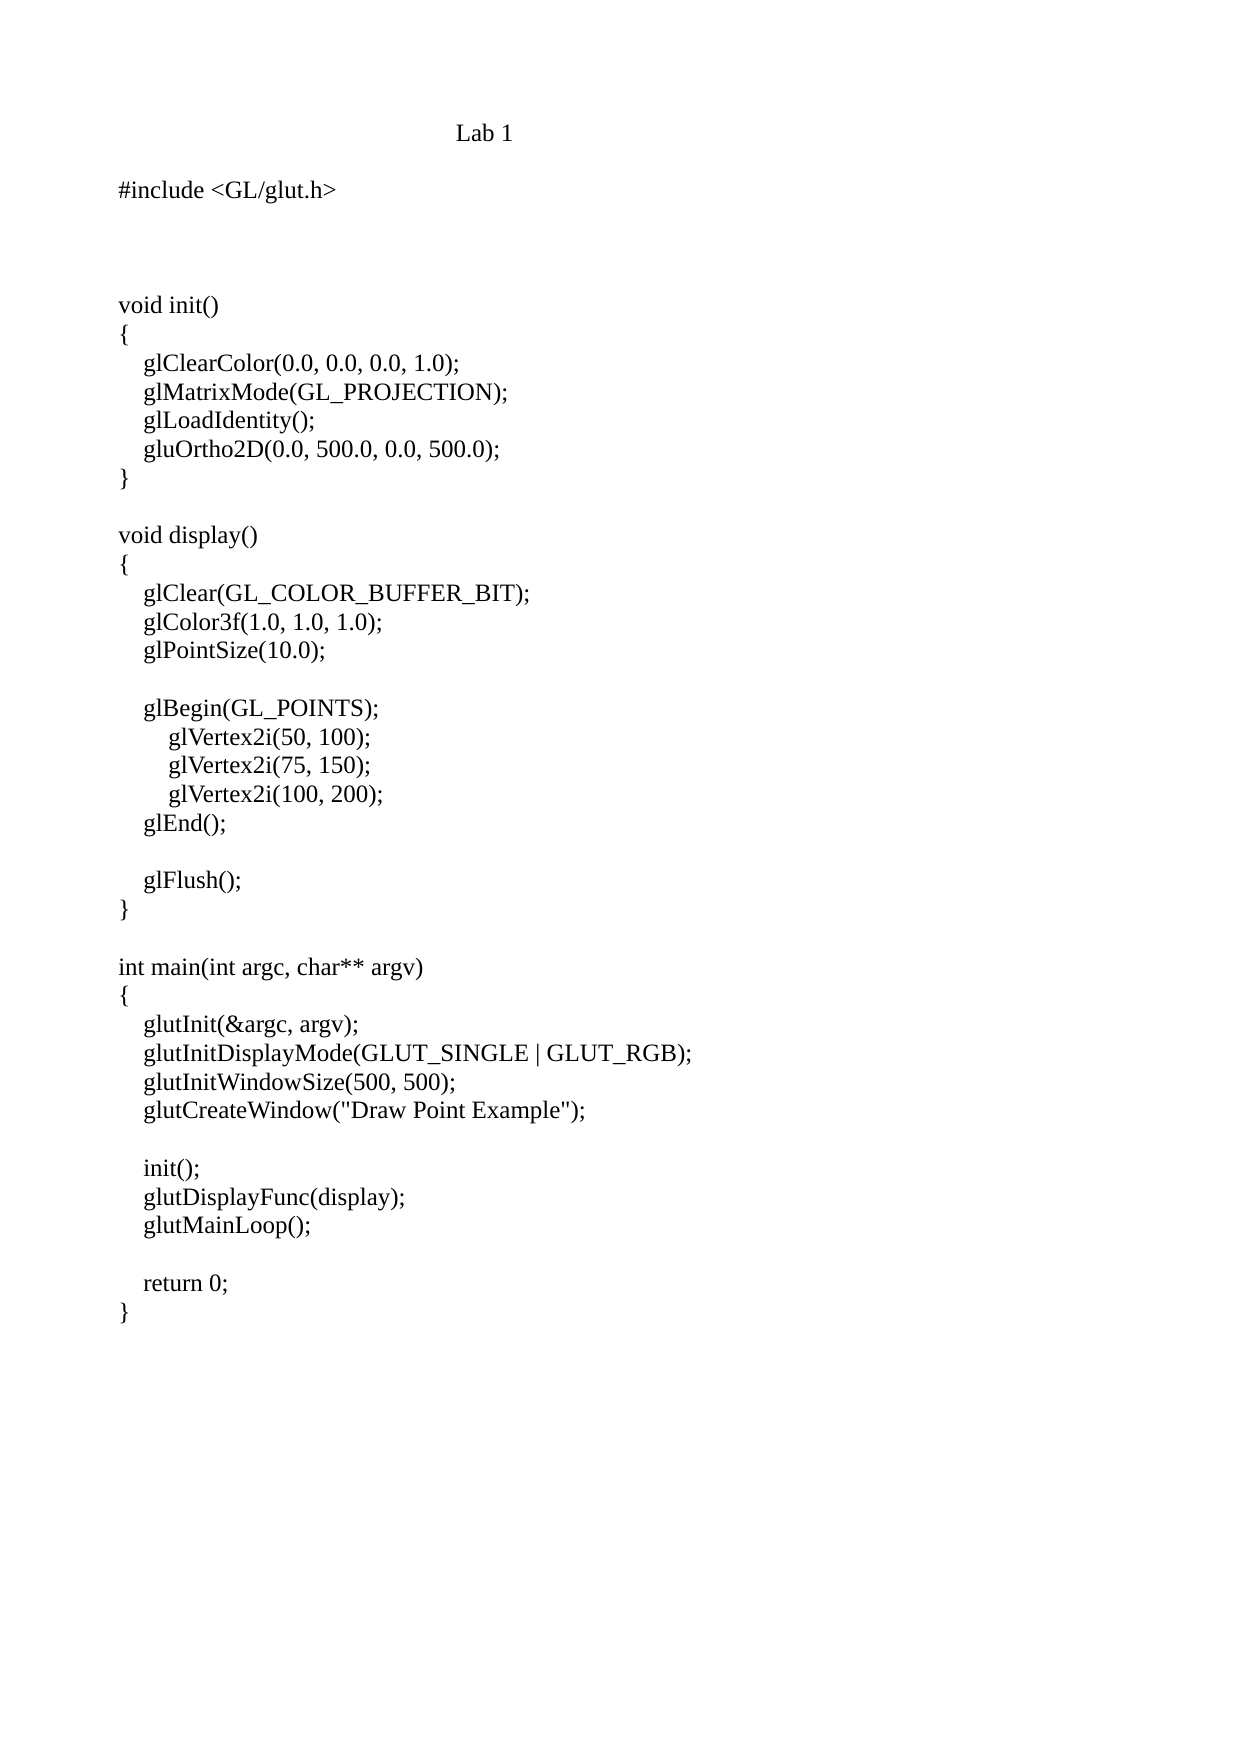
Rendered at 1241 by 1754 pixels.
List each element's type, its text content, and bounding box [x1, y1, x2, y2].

text int main(int argc, char** argv) [118, 952, 1122, 981]
text glutMainLoop(); [118, 1211, 1122, 1239]
text glutInitWindowSize(500, 500); [118, 1067, 1122, 1096]
text glEnd(); [118, 808, 1122, 837]
text glClearColor(0.0, 0.0, 0.0, 1.0); [118, 348, 1122, 377]
text glColor3f(1.0, 1.0, 1.0); [118, 607, 1122, 636]
text glBegin(GL_POINTS); [118, 693, 1122, 722]
text glVertex2i(75, 150); [118, 751, 1122, 779]
text void display() [118, 521, 1122, 549]
text } [118, 463, 1122, 492]
text glutInitDisplayMode(GLUT_SINGLE | GLUT_RGB); [118, 1038, 1122, 1067]
text } [118, 894, 1122, 923]
text glPointSize(10.0); [118, 636, 1122, 664]
text glFlush(); [118, 866, 1122, 894]
text init(); [118, 1153, 1122, 1182]
text glMatrixMode(GL_PROJECTION); [118, 377, 1122, 406]
text void init() [118, 291, 1122, 319]
text } [118, 1297, 1122, 1326]
text glutInit(&argc, argv); [118, 1009, 1122, 1038]
text { [118, 549, 1122, 578]
text Lab 1 [118, 118, 1122, 147]
text { [118, 981, 1122, 1009]
text gluOrtho2D(0.0, 500.0, 0.0, 500.0); [118, 434, 1122, 463]
text { [118, 319, 1122, 348]
text glLoadIdentity(); [118, 406, 1122, 434]
text return 0; [118, 1268, 1122, 1297]
text glVertex2i(100, 200); [118, 779, 1122, 808]
text glVertex2i(50, 100); [118, 722, 1122, 751]
text glutDisplayFunc(display); [118, 1182, 1122, 1211]
text glClear(GL_COLOR_BUFFER_BIT); [118, 578, 1122, 607]
text glutCreateWindow("Draw Point Example"); [118, 1096, 1122, 1124]
text #include <GL/glut.h> [118, 176, 1122, 204]
